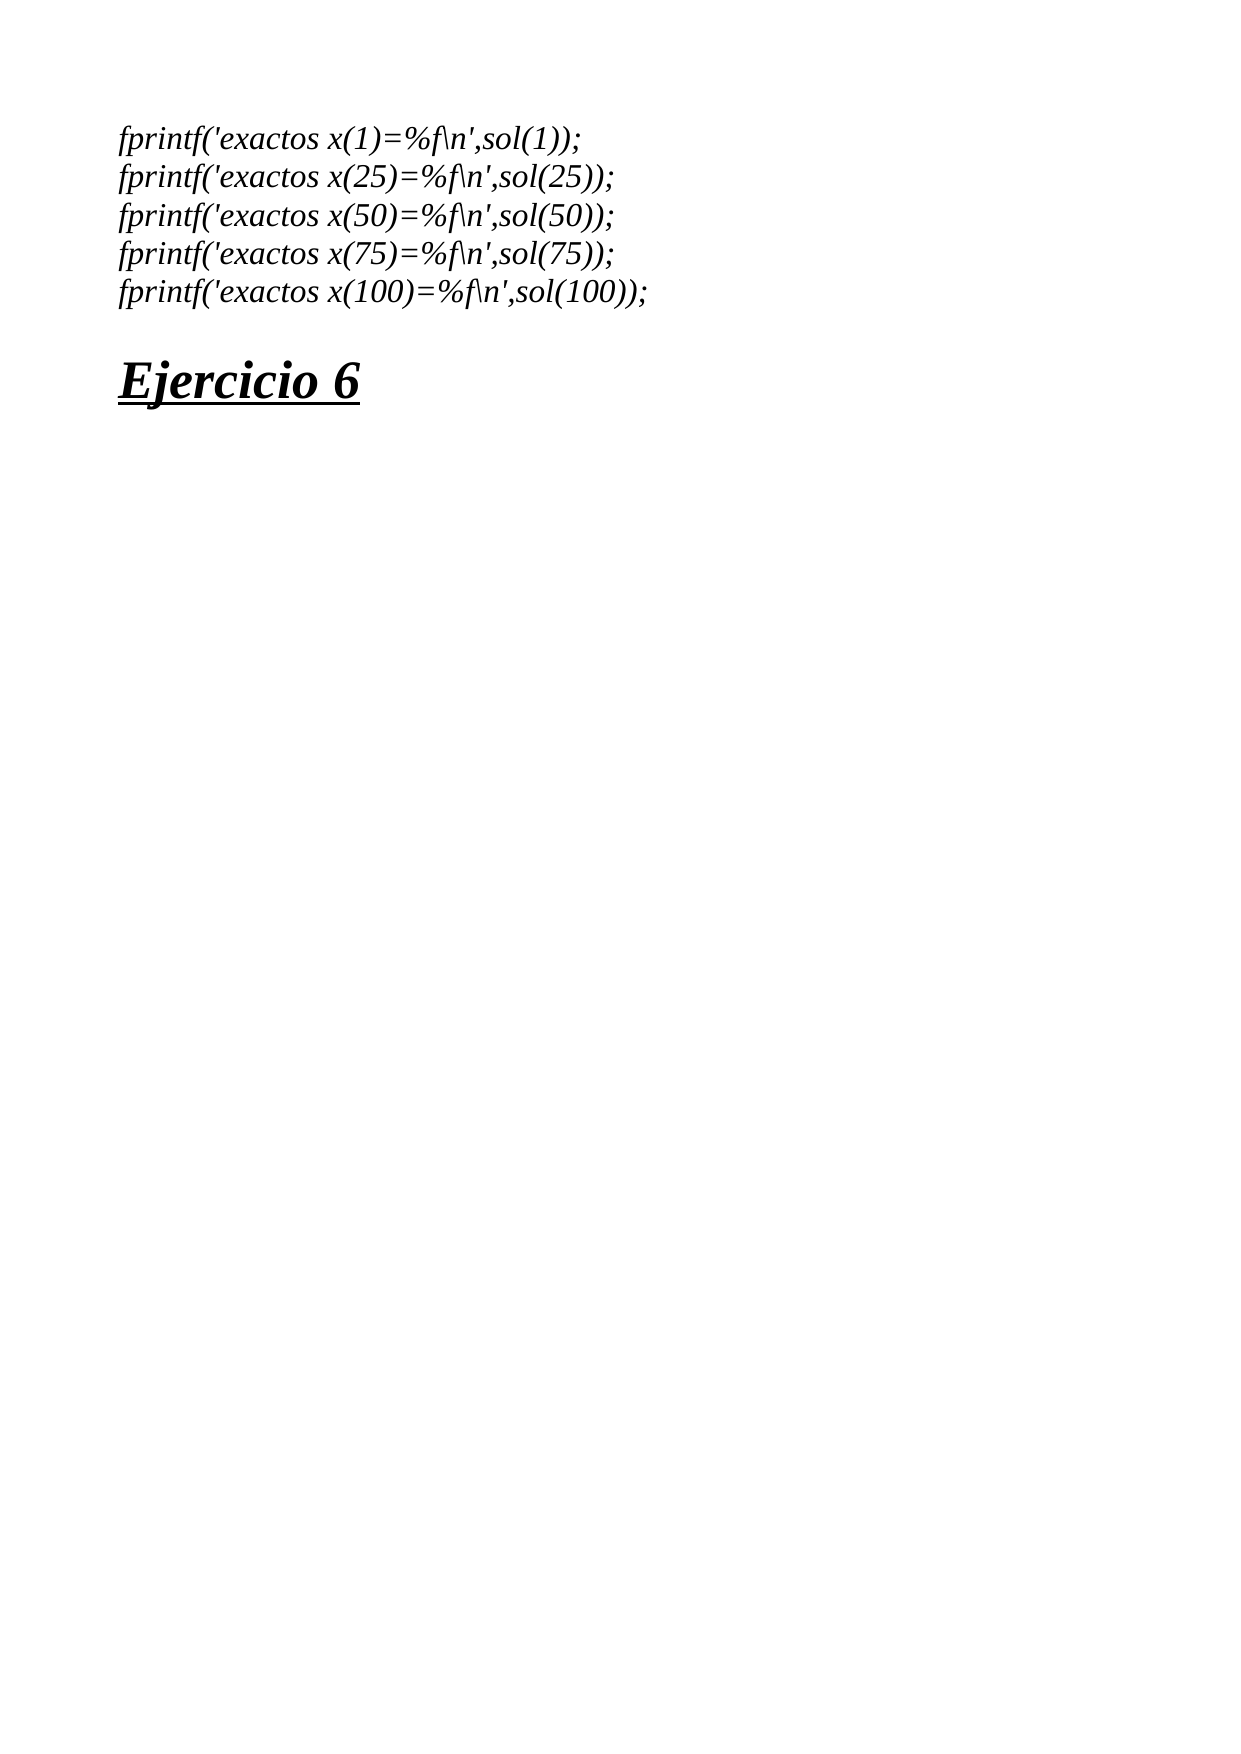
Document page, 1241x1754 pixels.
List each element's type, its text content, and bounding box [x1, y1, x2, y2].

text fprintf('exactos x(1)=%f\n',sol(1)); [118, 118, 1122, 156]
text fprintf('exactos x(100)=%f\n',sol(100)); [118, 271, 1122, 310]
text fprintf('exactos x(75)=%f\n',sol(75)); [118, 233, 1122, 271]
text fprintf('exactos x(25)=%f\n',sol(25)); [118, 156, 1122, 195]
text Ejercicio 6 [118, 348, 1122, 410]
text fprintf('exactos x(50)=%f\n',sol(50)); [118, 195, 1122, 233]
